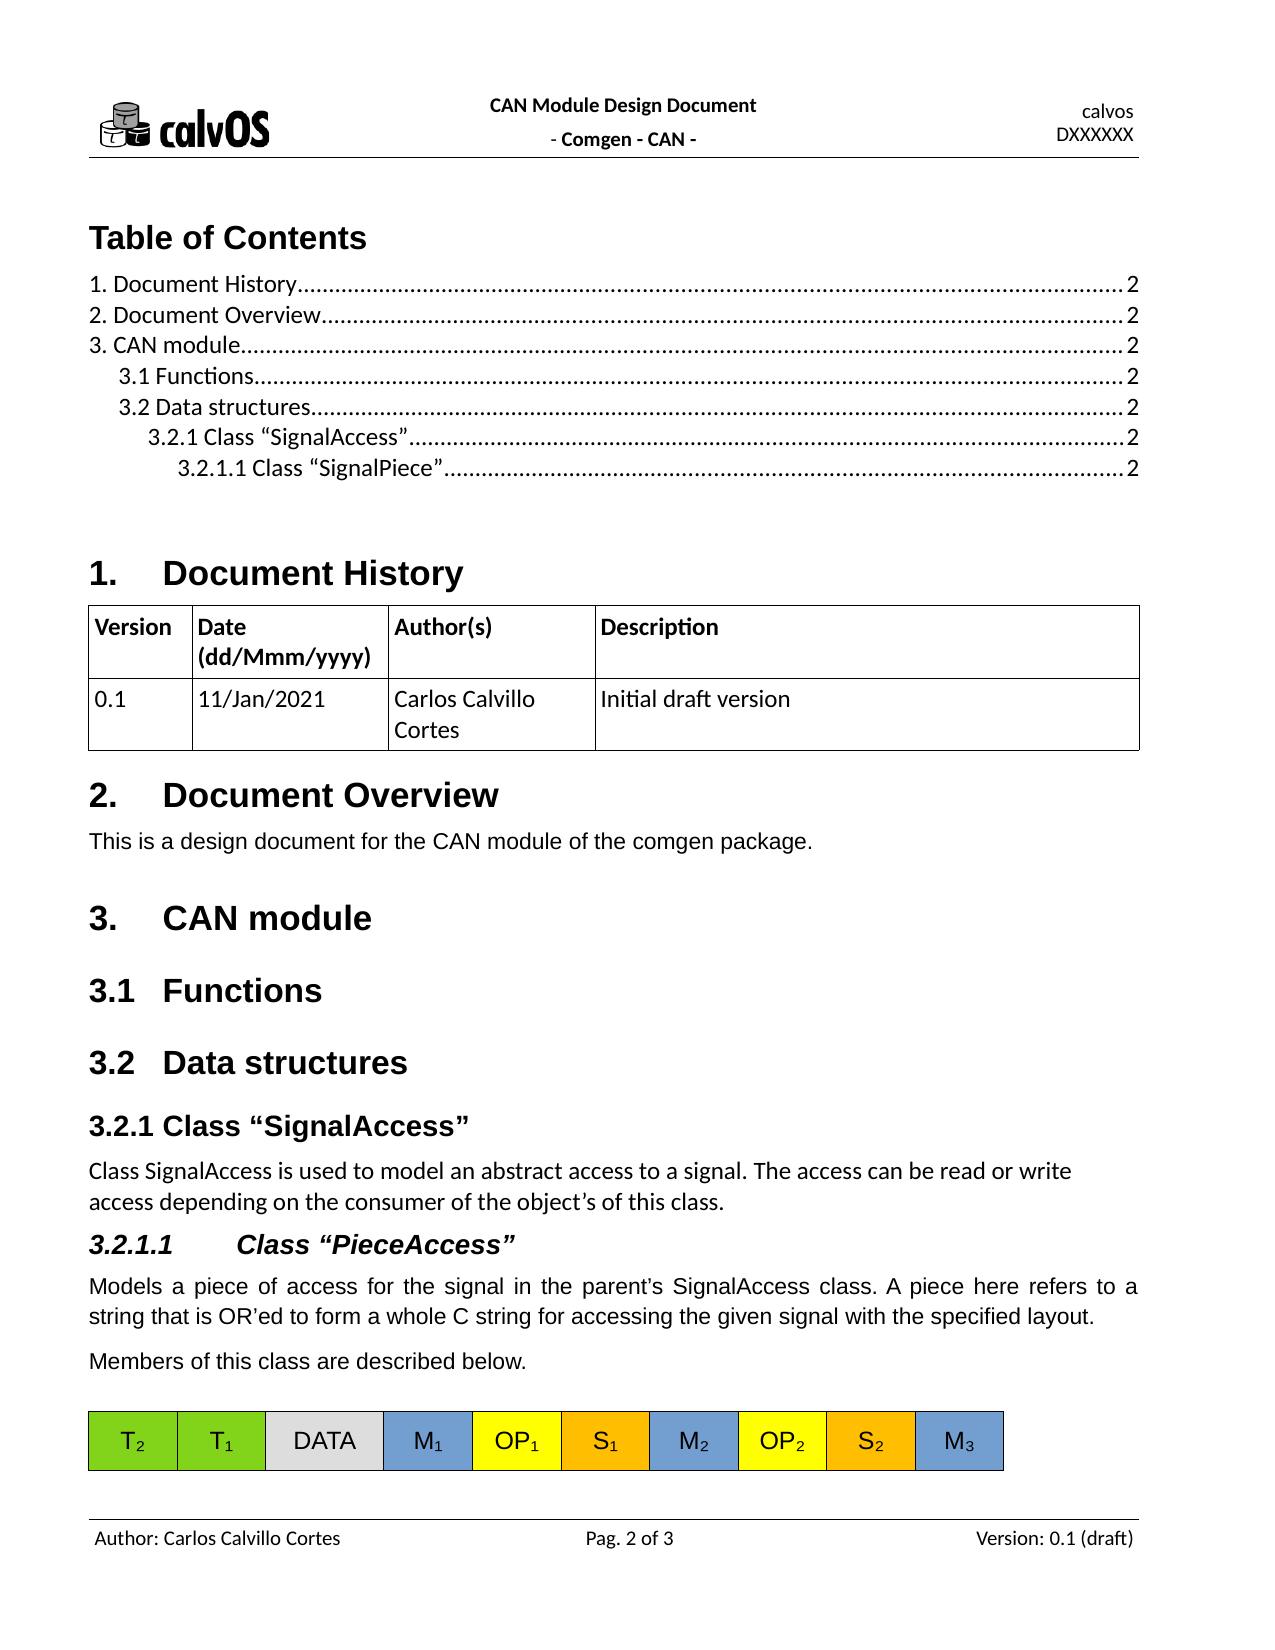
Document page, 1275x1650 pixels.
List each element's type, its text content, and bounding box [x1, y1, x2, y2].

text This is a design document for the CAN module of the comgen package. [88, 828, 1139, 854]
text 3.1 Functions 2 [118, 360, 1139, 391]
text 3.2.1.1 Class “SignalPiece” 2 [177, 452, 1139, 482]
subtitle Table of Contents [88, 218, 1139, 256]
text 3. CAN module 2 [88, 330, 1139, 360]
table_cell 0.1 [89, 679, 192, 750]
picture [100, 102, 270, 148]
subtitle Class “PieceAccess” [88, 1229, 1139, 1261]
text 3.2.1 Class “SignalAccess” 2 [147, 421, 1139, 452]
text 2. Document Overview 2 [88, 299, 1139, 330]
table_header Version [89, 606, 192, 677]
table_cell Initial draft version [596, 679, 1139, 750]
subtitle Data structures [88, 1043, 1139, 1082]
subtitle Functions [88, 971, 1139, 1010]
table_header Author(s) [389, 606, 595, 677]
text Class SignalAccess is used to model an abstract access to a signal. The access can be read or write access depending on the consumer of the object’s of this class. [88, 1155, 1139, 1216]
table_header Date (dd/Mmm/yyyy) [193, 606, 388, 677]
table_cell Carlos Calvillo Cortes [389, 679, 595, 750]
text 1. Document History 2 [88, 269, 1139, 299]
subtitle Class “SignalAccess” [88, 1109, 1139, 1143]
table_header Description [596, 606, 1139, 677]
table_cell 11/Jan/2021 [193, 679, 388, 750]
subtitle Document Overview [88, 775, 1139, 815]
subtitle Document History [88, 552, 1139, 592]
text Models a piece of access for the signal in the parent’s SignalAccess class. A piece here refers to a string that is OR’ed to form a whole C string for accessing the given signal with the specified layout. [88, 1273, 1139, 1329]
text Members of this class are described below. [88, 1348, 1139, 1374]
text 3.2 Data structures 2 [118, 391, 1139, 421]
subtitle CAN module [88, 898, 1139, 938]
